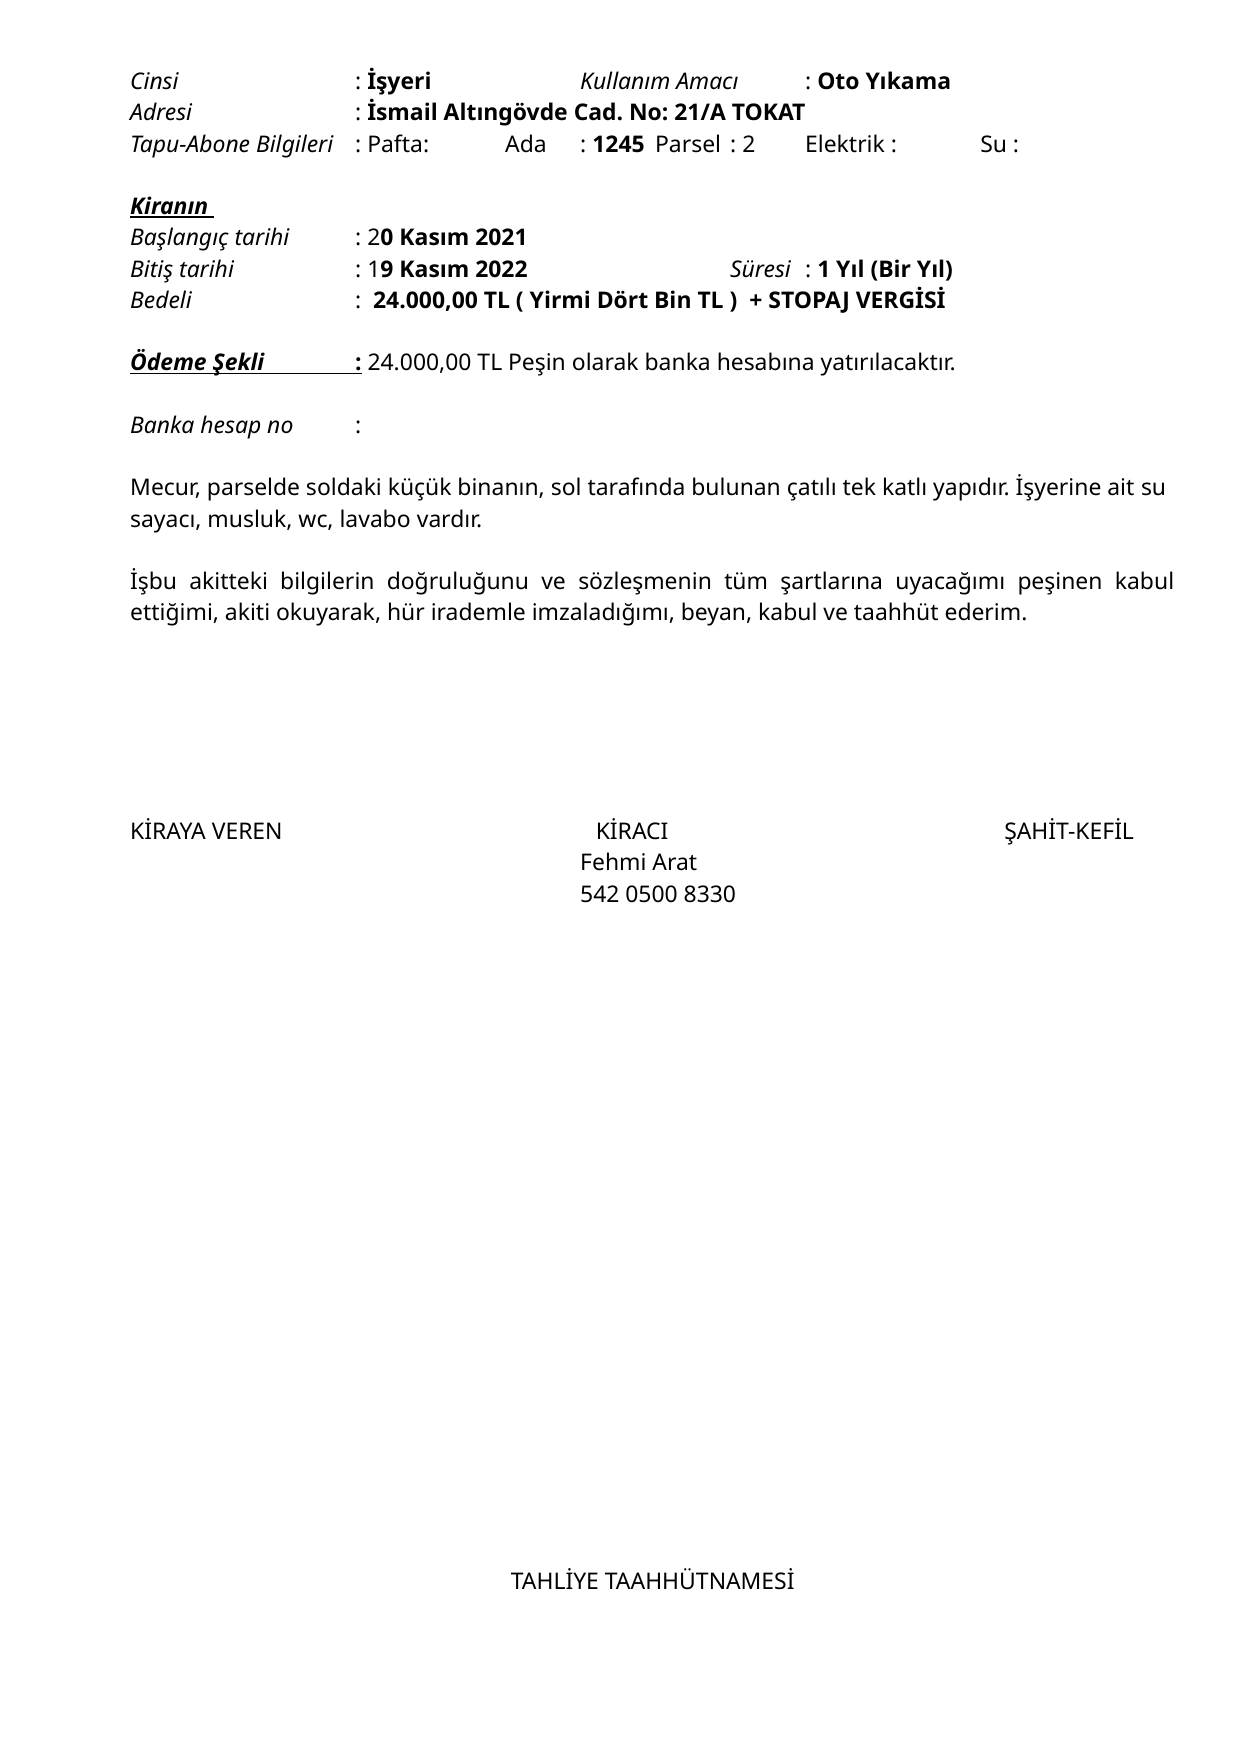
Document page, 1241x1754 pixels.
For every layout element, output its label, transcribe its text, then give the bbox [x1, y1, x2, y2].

text Ödeme Şekli : 24.000,00 TL Peşin olarak banka hesabına yatırılacaktır. [130, 346, 1175, 377]
text Başlangıç tarihi : 20 Kasım 2021 [130, 221, 1175, 252]
text İşbu akitteki bilgilerin doğruluğunu ve sözleşmenin tüm şartlarına uyacağımı peşinen kabul ettiğimi, akiti okuyarak, hür irademle imzaladığımı, beyan, kabul ve taahhüt ederim. [130, 565, 1175, 627]
text Tapu-Abone Bilgileri : Pafta: Ada : 1245 Parsel : 2 Elektrik : Su : [130, 127, 1175, 159]
text Fehmi Arat 542 0500 8330 [130, 846, 1175, 940]
text Bitiş tarihi : 19 Kasım 2022 Süresi : 1 Yıl (Bir Yıl) [130, 252, 1175, 284]
text Cinsi : İşyeri Kullanım Amacı : Oto Yıkama [130, 65, 1175, 96]
text Banka hesap no : [130, 409, 1175, 440]
text Kiranın [130, 190, 1175, 221]
text Mecur, parselde soldaki küçük binanın, sol tarafında bulunan çatılı tek katlı yapıdır. İşyerine ait su sayacı, musluk, wc, lavabo vardır. [130, 471, 1175, 534]
text Adresi : İsmail Altıngövde Cad. No: 21/A TOKAT [130, 96, 1175, 127]
text Bedeli : 24.000,00 TL ( Yirmi Dört Bin TL ) + STOPAJ VERGİSİ [130, 284, 1175, 315]
text TAHLİYE TAAHHÜTNAMESİ [130, 1565, 1175, 1596]
text KİRAYA VEREN KİRACI ŞAHİT-KEFİL [130, 815, 1175, 846]
